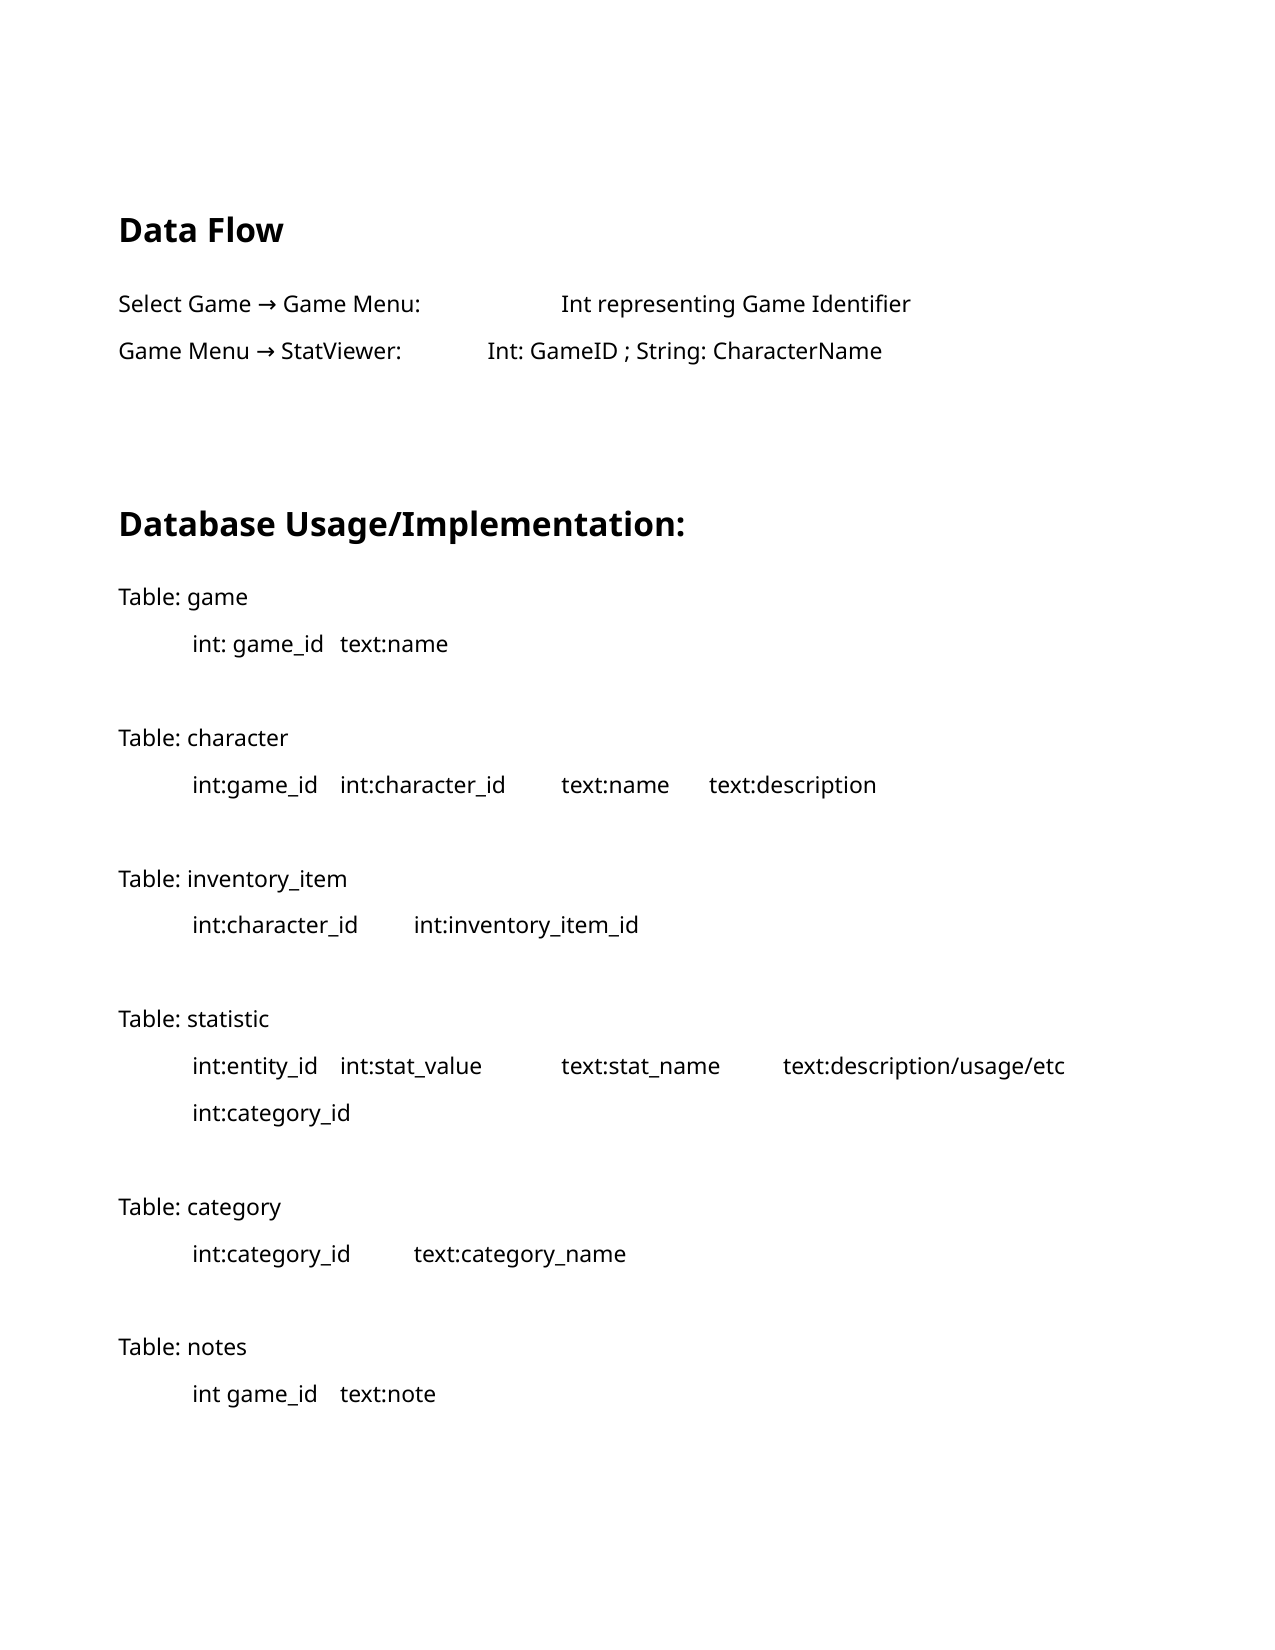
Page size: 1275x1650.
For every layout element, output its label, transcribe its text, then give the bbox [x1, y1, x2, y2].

text Table: statistic [118, 1003, 1157, 1034]
text int: game_id text:name [118, 628, 1157, 659]
text int:game_id int:character_id text:name text:description [118, 769, 1157, 800]
text Table: notes [118, 1331, 1157, 1362]
text int game_id text:note [118, 1378, 1157, 1409]
text int:category_id text:category_name [118, 1237, 1157, 1269]
subtitle Data Flow [118, 207, 1157, 252]
text int:entity_id int:stat_value text:stat_name text:description/usage/etc int:category_id [118, 1050, 1157, 1128]
text Table: inventory_item [118, 862, 1157, 894]
text Game Menu → StatViewer: Int: GameID ; String: CharacterName [118, 334, 1157, 366]
text Select Game → Game Menu: Int representing Game Identifier [118, 288, 1157, 319]
text Table: category [118, 1191, 1157, 1222]
text int:character_id int:inventory_item_id [118, 909, 1157, 941]
text Table: character [118, 722, 1157, 753]
text Table: game [118, 581, 1157, 612]
subtitle Database Usage/Implementation: [118, 500, 1157, 546]
